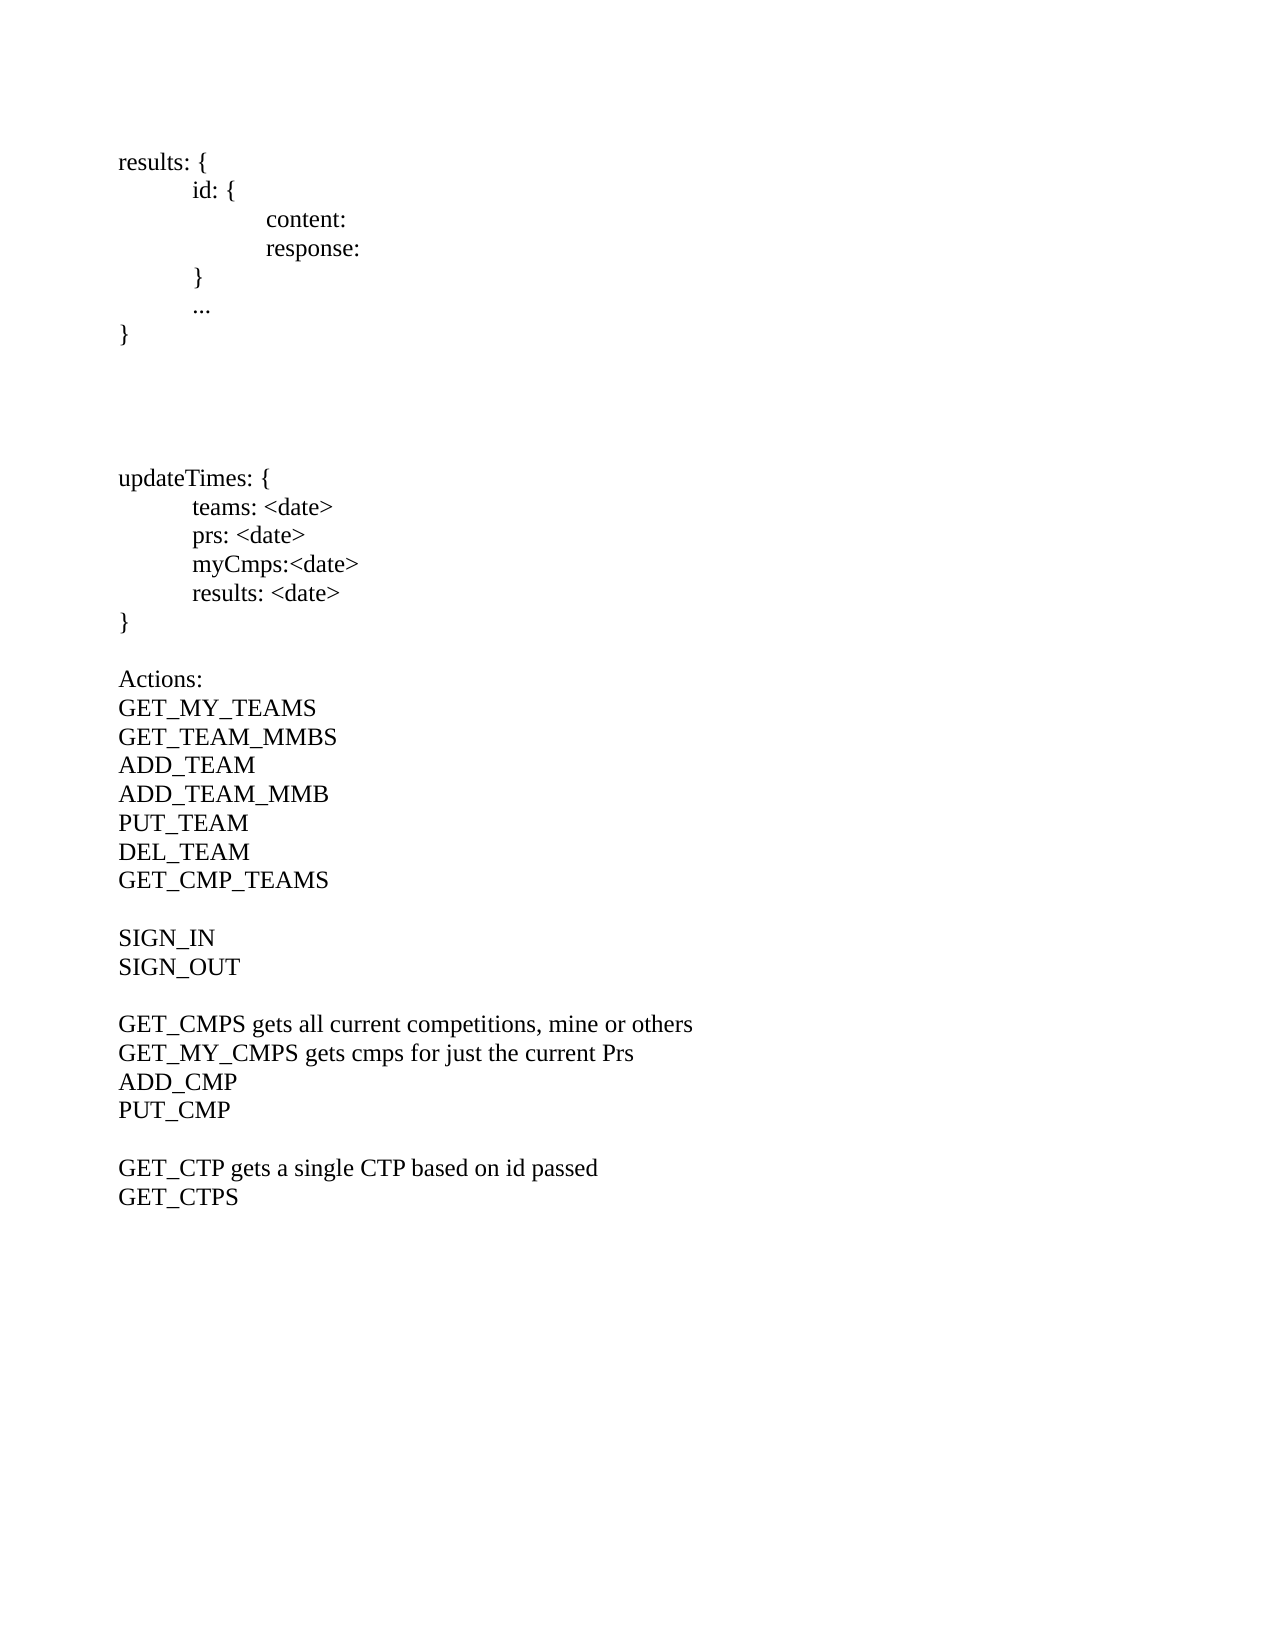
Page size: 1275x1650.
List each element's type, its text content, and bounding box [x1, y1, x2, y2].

text ... [118, 291, 1157, 319]
text PUT_TEAM [118, 808, 1157, 837]
text ADD_TEAM [118, 751, 1157, 779]
text GET_MY_CMPS gets cmps for just the current Prs [118, 1038, 1157, 1067]
text prs: <date> [118, 521, 1157, 549]
text results: <date> [118, 578, 1157, 607]
text results: { [118, 147, 1157, 176]
text GET_CMPS gets all current competitions, mine or others [118, 1009, 1157, 1038]
text GET_CTPS [118, 1182, 1157, 1211]
text DEL_TEAM [118, 837, 1157, 866]
text ADD_TEAM_MMB [118, 779, 1157, 808]
text GET_CTP gets a single CTP based on id passed [118, 1153, 1157, 1182]
text GET_TEAM_MMBS [118, 722, 1157, 751]
text SIGN_OUT [118, 952, 1157, 981]
text response: [118, 233, 1157, 262]
text GET_MY_TEAMS [118, 693, 1157, 722]
text GET_CMP_TEAMS [118, 866, 1157, 894]
text Actions: [118, 664, 1157, 693]
text PUT_CMP [118, 1096, 1157, 1124]
text content: [118, 204, 1157, 233]
text myCmps:<date> [118, 549, 1157, 578]
text } [118, 607, 1157, 636]
text } [118, 262, 1157, 291]
text id: { [118, 176, 1157, 204]
text ADD_CMP [118, 1067, 1157, 1096]
text SIGN_IN [118, 923, 1157, 952]
text } [118, 319, 1157, 348]
text updateTimes: { [118, 463, 1157, 492]
text teams: <date> [118, 492, 1157, 521]
